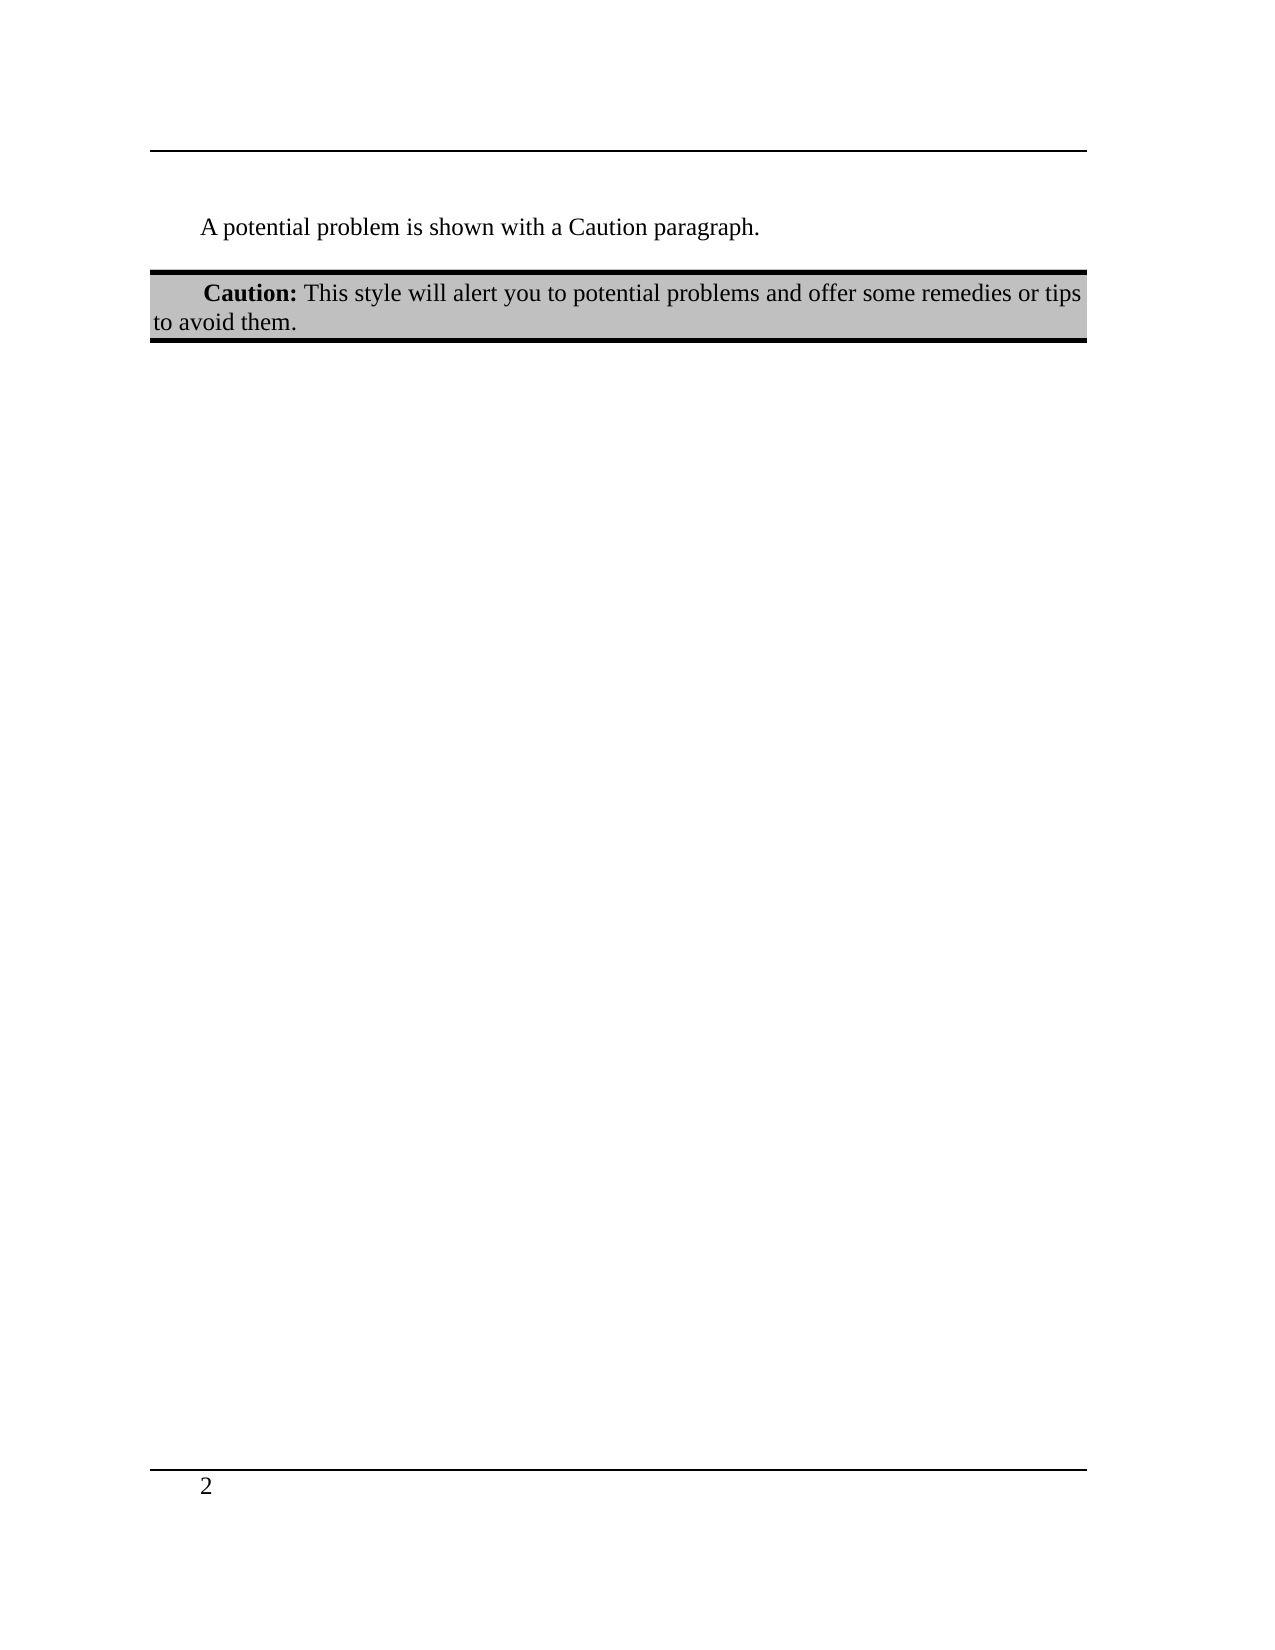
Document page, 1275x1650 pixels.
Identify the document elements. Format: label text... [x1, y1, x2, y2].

text Caution: This style will alert you to potential problems and offer some remedies or tips to avoid them. [150, 275, 1087, 338]
text A potential problem is shown with a Caution paragraph. [150, 212, 1087, 241]
